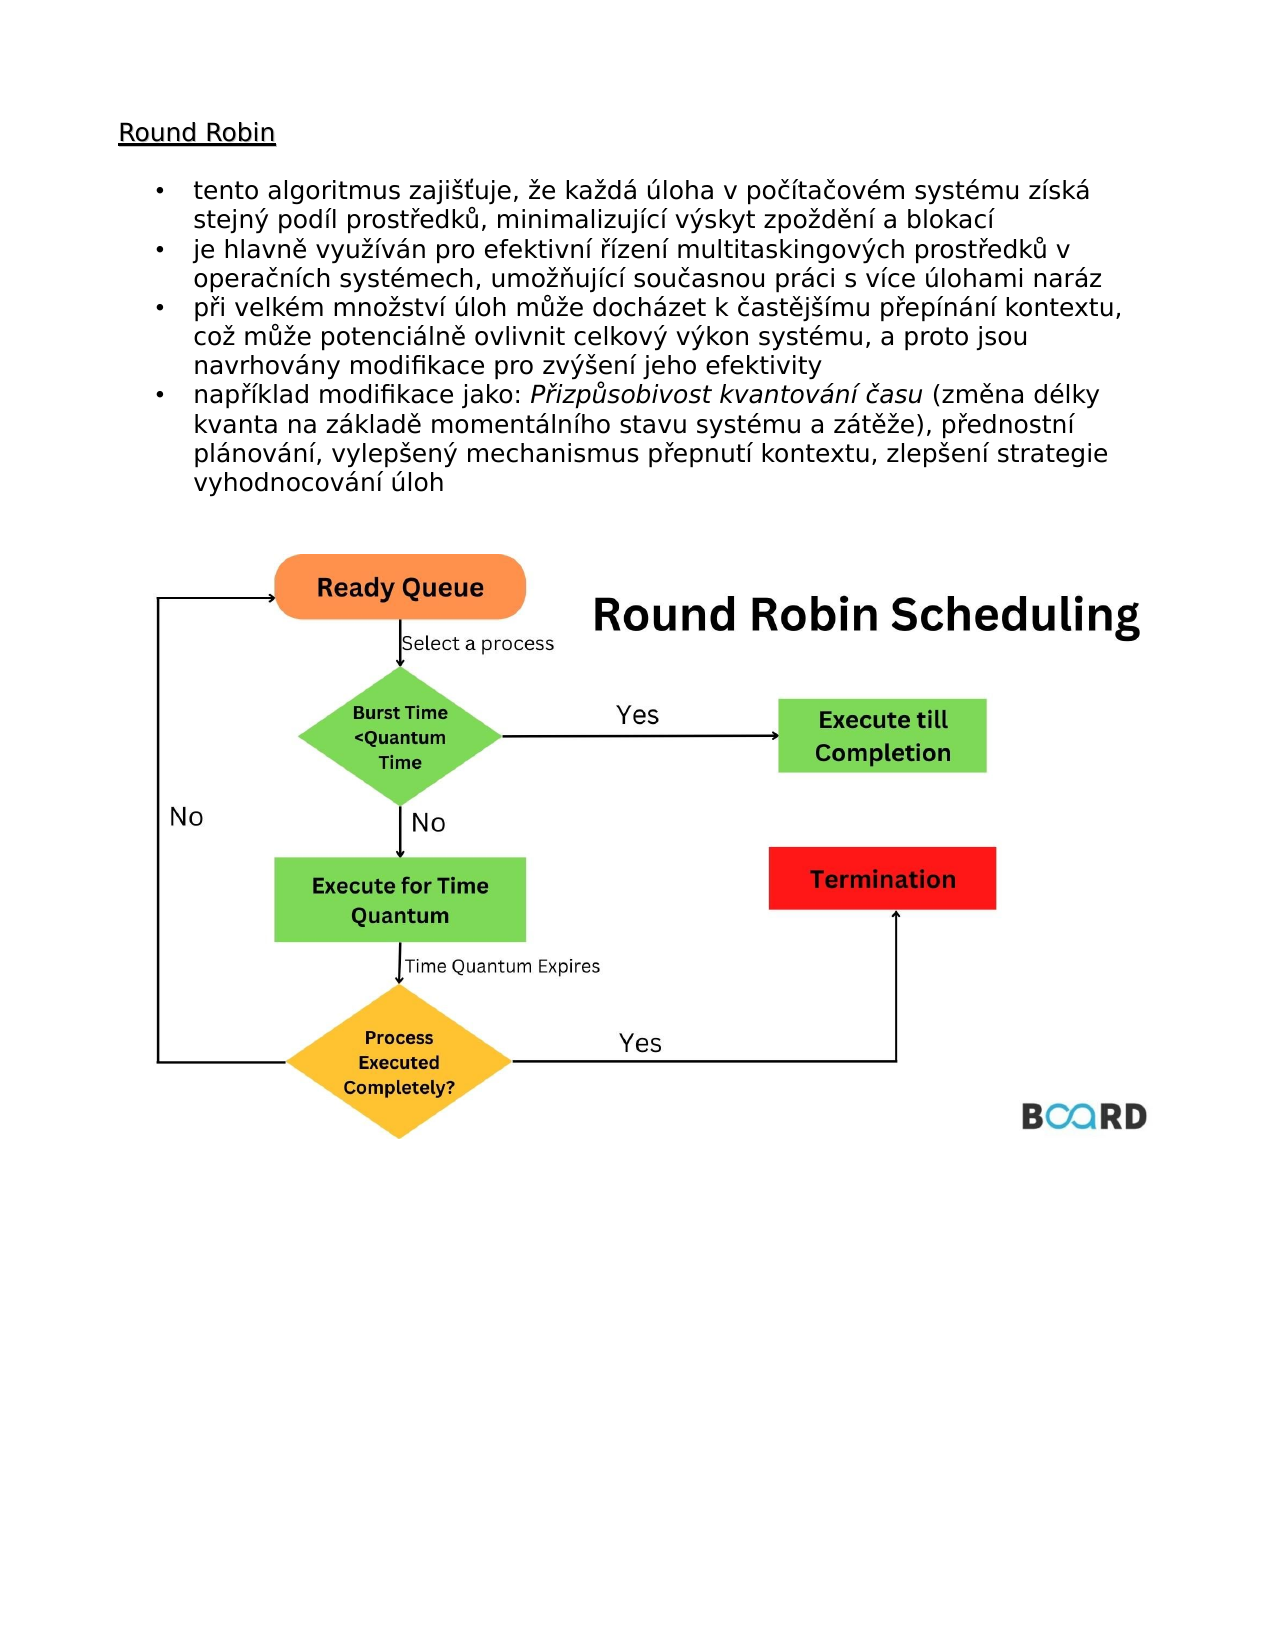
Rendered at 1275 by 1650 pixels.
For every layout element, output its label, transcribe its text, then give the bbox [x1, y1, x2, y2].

list je hlavně využíván pro efektivní řízení multitaskingových prostředků v operačních systémech, umožňující současnou práci s více úlohami naráz [156, 235, 1157, 293]
text Round Robin [118, 118, 1157, 147]
picture [118, 554, 1157, 1139]
list tento algoritmus zajišťuje, že každá úloha v počítačovém systému získá stejný podíl prostředků, minimalizující výskyt zpoždění a blokací [156, 176, 1157, 235]
list při velkém množství úloh může docházet k častějšímu přepínání kontextu, což může potenciálně ovlivnit celkový výkon systému, a proto jsou navrhovány modifikace pro zvýšení jeho efektivity [156, 293, 1157, 381]
list například modifikace jako: Přizpůsobivost kvantování času (změna délky kvanta na základě momentálního stavu systému a zátěže), přednostní plánování, vylepšený mechanismus přepnutí kontextu, zlepšení strategie vyhodnocování úloh [156, 381, 1157, 497]
